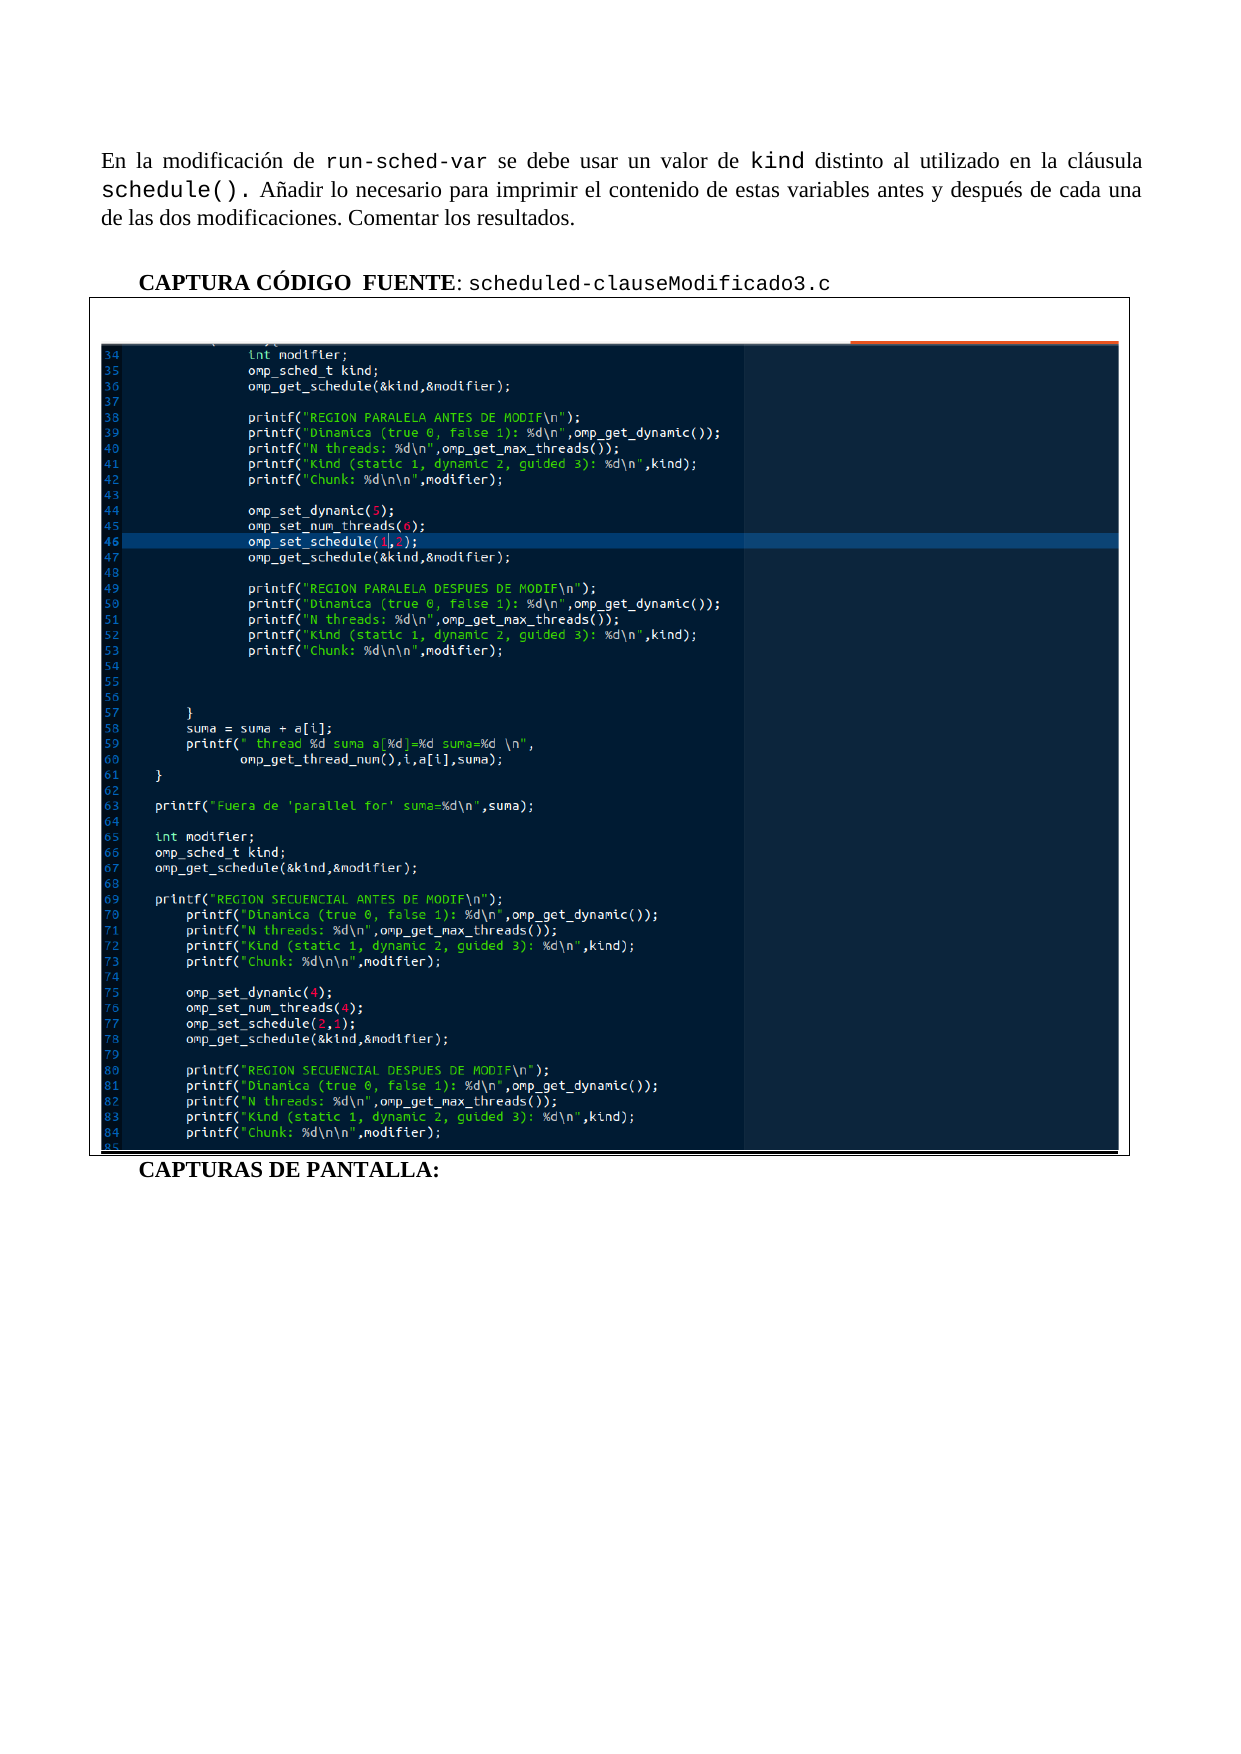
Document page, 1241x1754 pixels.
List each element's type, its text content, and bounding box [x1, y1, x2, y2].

text CAPTURA CÓDIGO FUENTE: scheduled-clauseModificado3.c [138, 269, 1143, 297]
text En la modificación de run-sched-var se debe usar un valor de kind distinto al utilizado en la cláusula schedule(). Añadir lo necesario para imprimir el contenido de estas variables antes y después de cada una de las dos modificaciones. Comentar los resultados. [101, 148, 1143, 230]
picture [101, 341, 1119, 1150]
text CAPTURAS DE PANTALLA: [138, 1156, 1143, 1182]
table_header [90, 298, 1129, 1154]
